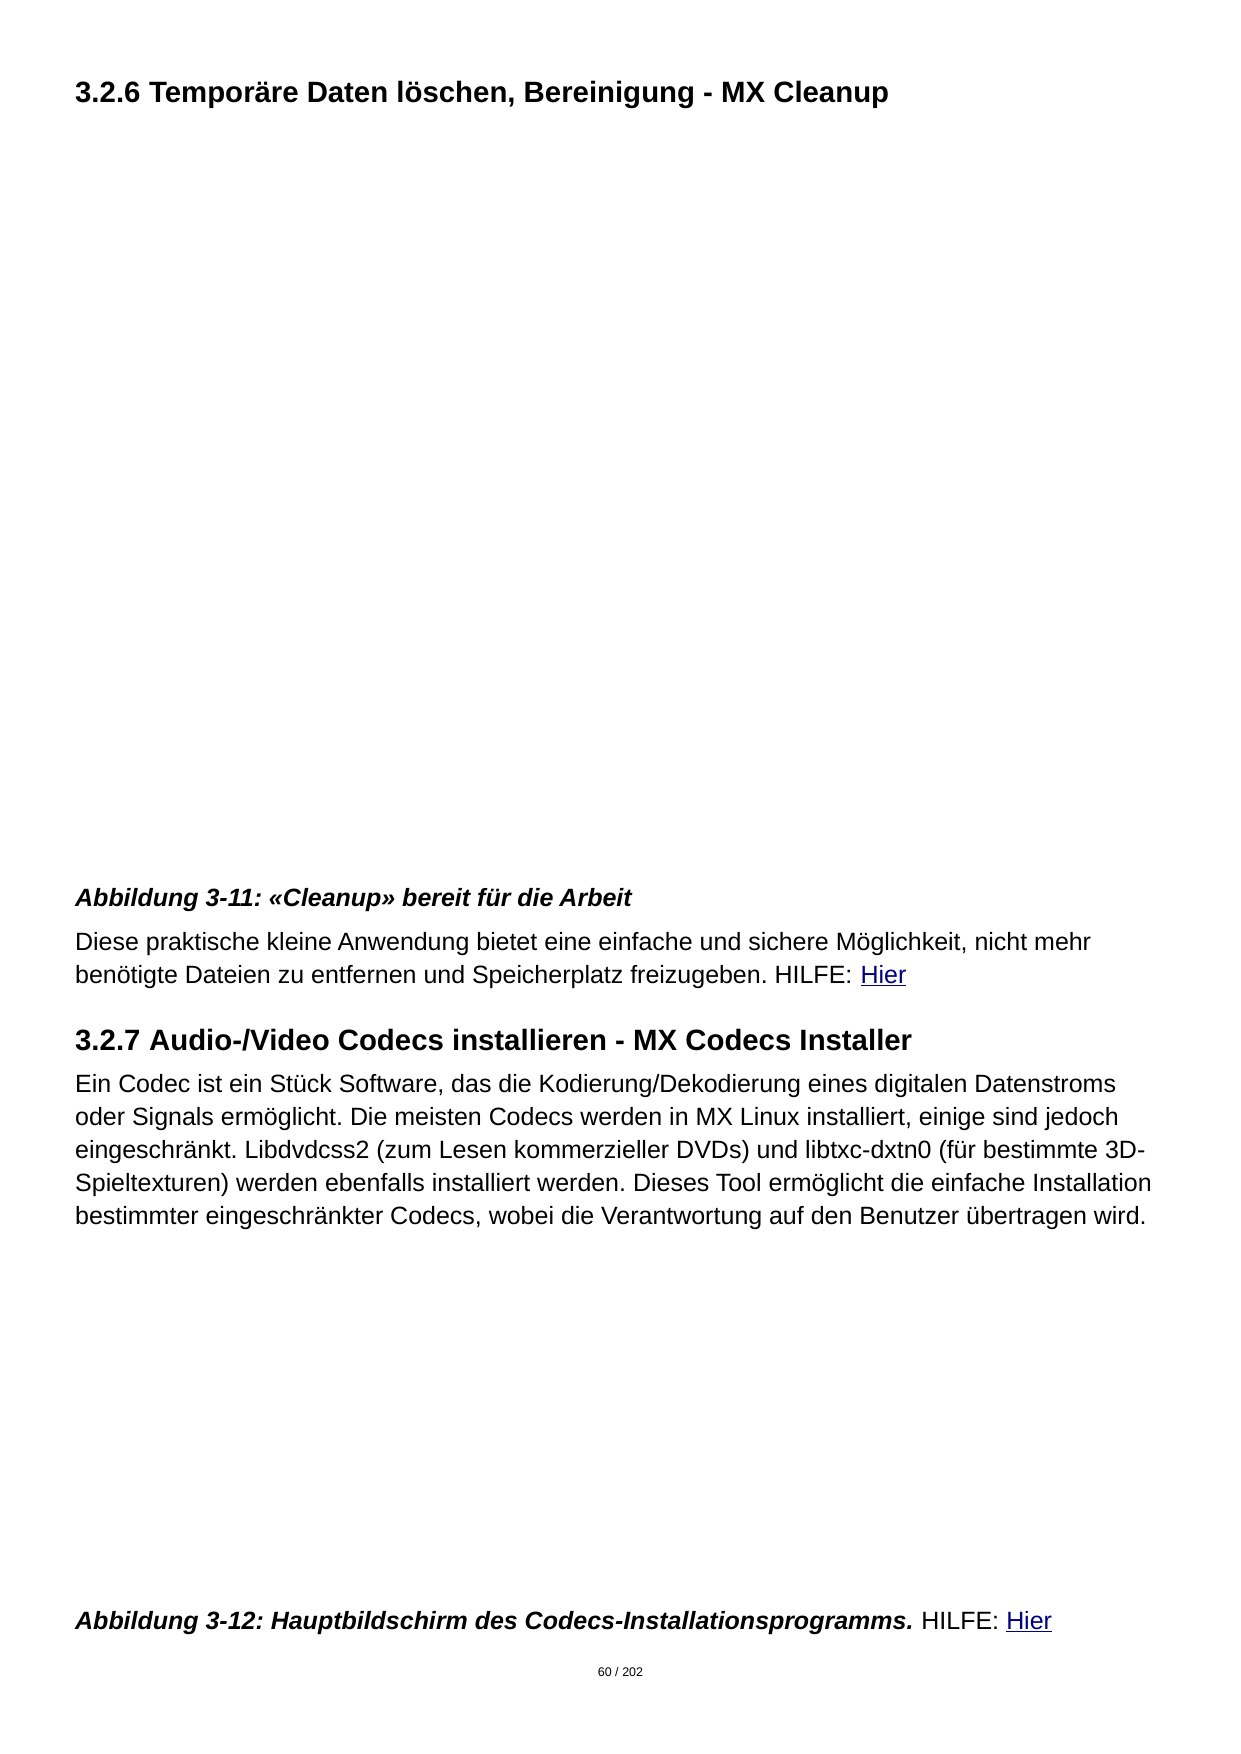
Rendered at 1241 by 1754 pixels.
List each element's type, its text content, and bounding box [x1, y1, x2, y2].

text Diese praktische kleine Anwendung bietet eine einfache und sichere Möglichkeit, nicht mehr benötigte Dateien zu entfernen und Speicherplatz freizugeben. HILFE: Hier [75, 927, 1166, 989]
text Ein Codec ist ein Stück Software, das die Kodierung/Dekodierung eines digitalen Datenstroms oder Signals ermöglicht. Die meisten Codecs werden in MX Linux installiert, einige sind jedoch eingeschränkt. Libdvdcss2 (zum Lesen kommerzieller DVDs) und libtxc-dxtn0 (für bestimmte 3D-Spieltexturen) werden ebenfalls installiert werden. Dieses Tool ermöglicht die einfache Installation bestimmter eingeschränkter Codecs, wobei die Verantwortung auf den Benutzer übertragen wird. [75, 1069, 1166, 1230]
text Abbildung 3-12: Hauptbildschirm des Codecs-Installationsprogramms. HILFE: Hier [75, 1249, 1166, 1635]
subtitle Temporäre Daten löschen, Bereinigung - MX Cleanup [75, 75, 1166, 109]
text Abbildung 3-11: «Cleanup» bereit für die Arbeit [75, 121, 1166, 912]
subtitle Audio-/Video Codecs installieren - MX Codecs Installer [75, 1023, 1166, 1056]
